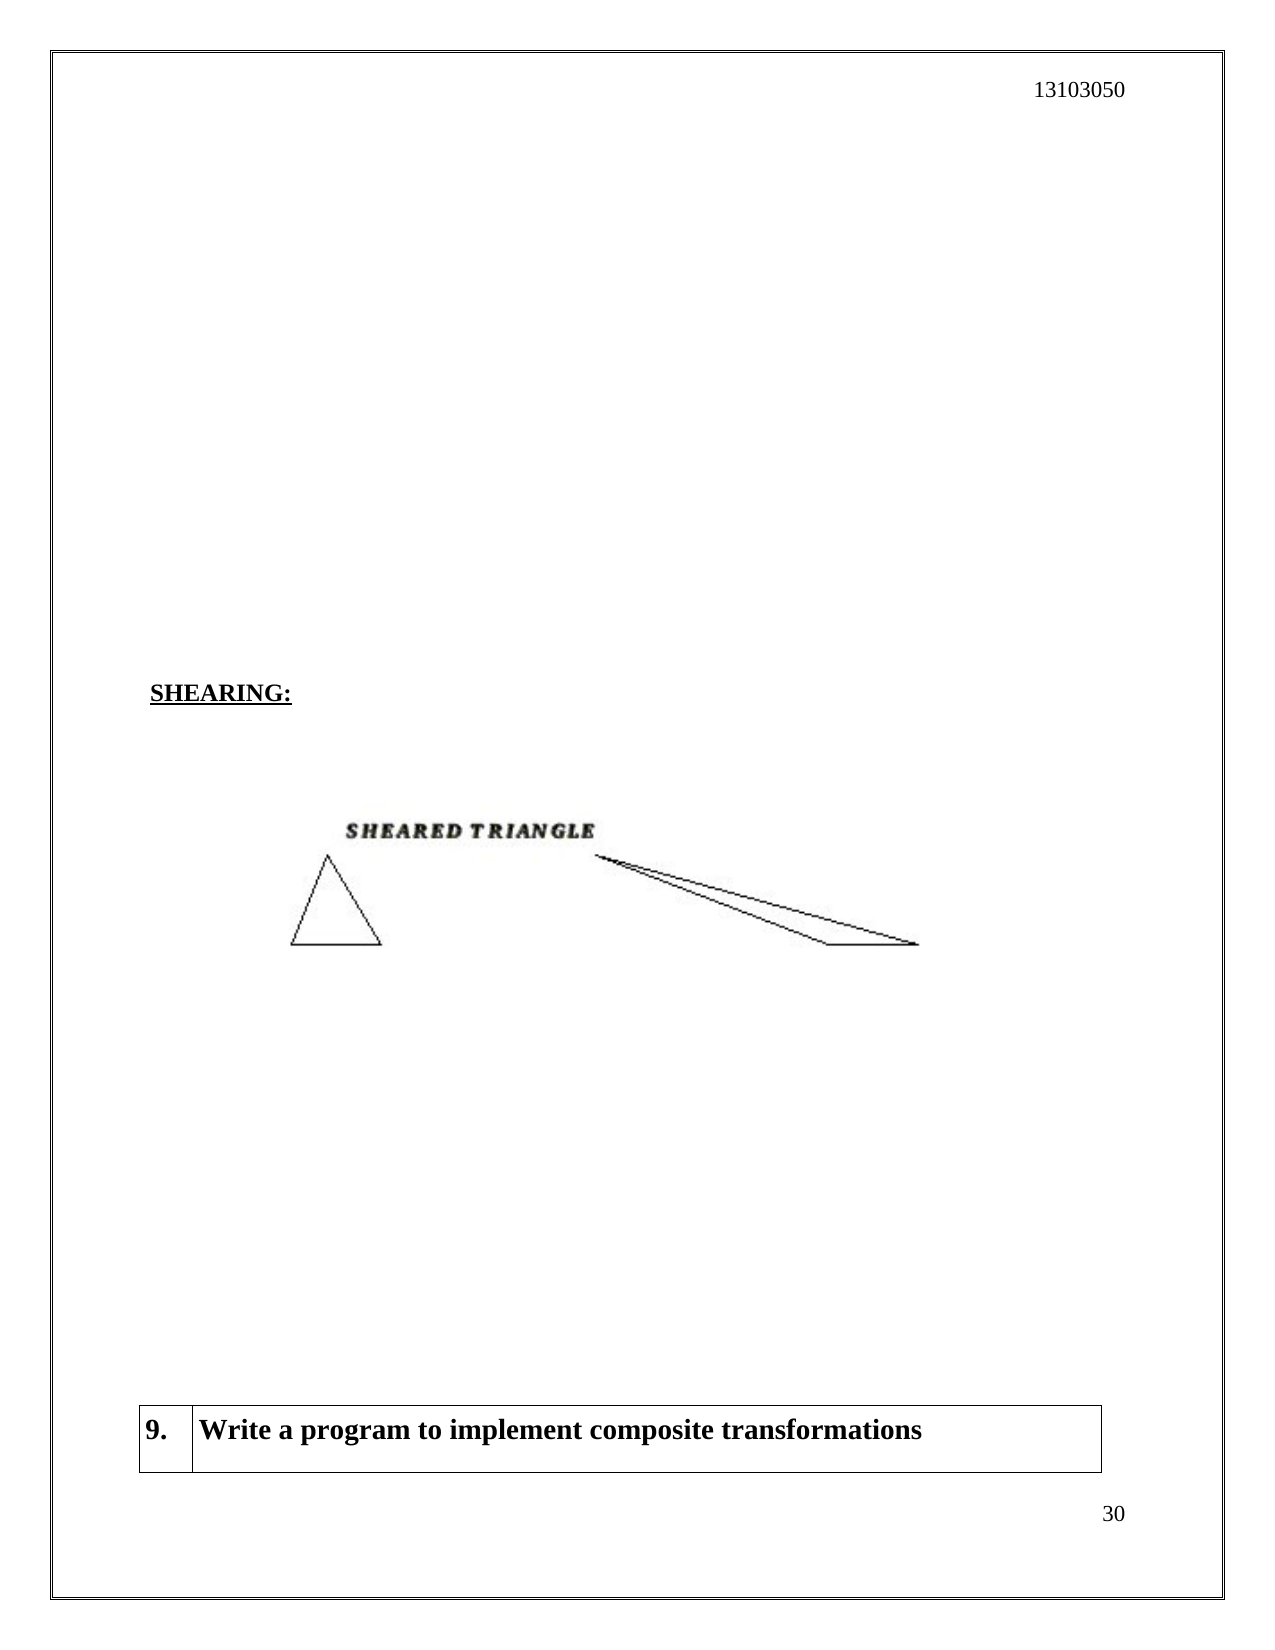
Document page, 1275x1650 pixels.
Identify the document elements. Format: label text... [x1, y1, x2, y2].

table_header 9. [140, 1406, 192, 1472]
table_header Write a program to implement composite transformations [193, 1406, 1101, 1472]
text SHEARING: [150, 678, 1125, 707]
picture [275, 776, 1016, 1159]
